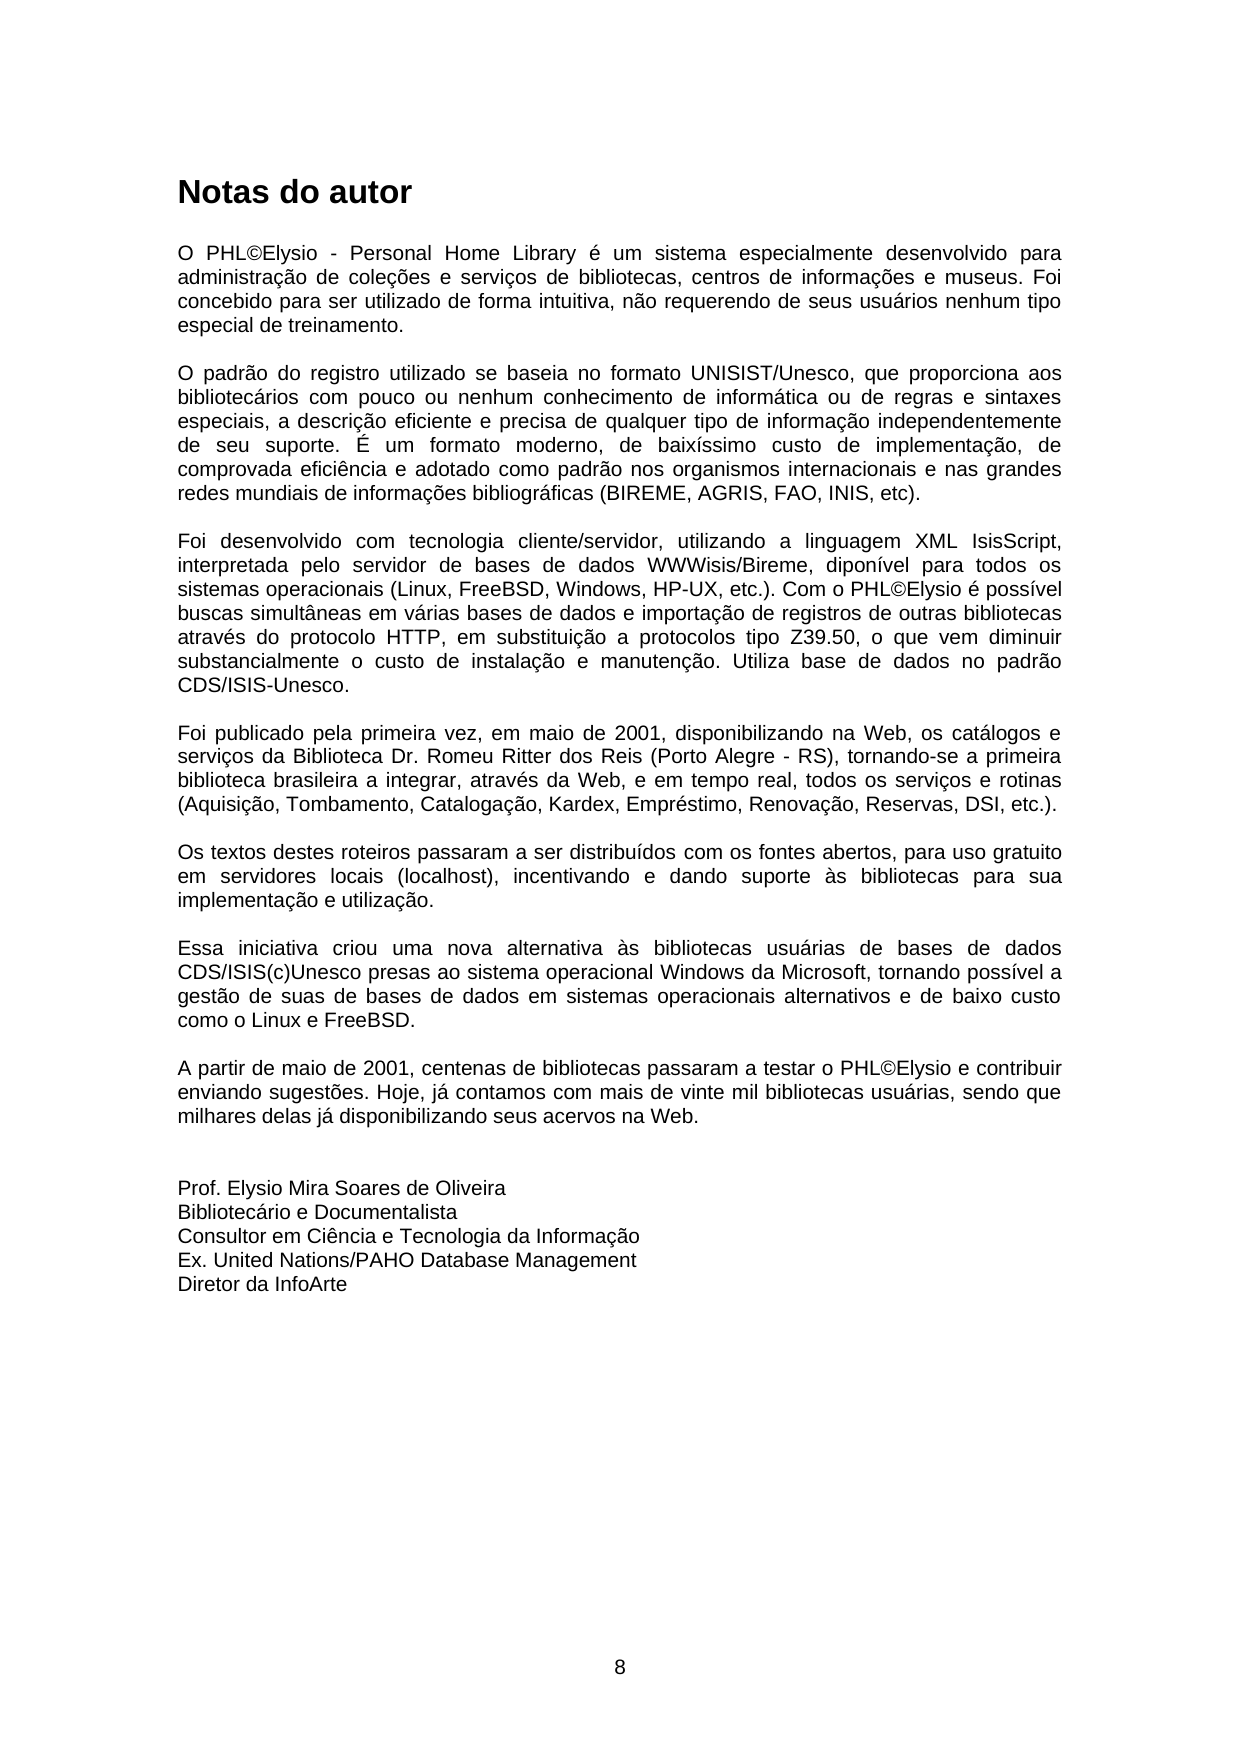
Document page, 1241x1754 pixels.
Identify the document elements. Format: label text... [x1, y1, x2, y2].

text O padrão do registro utilizado se baseia no formato UNISIST/Unesco, que proporciona aos bibliotecários com pouco ou nenhum conhecimento de informática ou de regras e sintaxes especiais, a descrição eficiente e precisa de qualquer tipo de informação independentemente de seu suporte. É um formato moderno, de baixíssimo custo de implementação, de comprovada eficiência e adotado como padrão nos organismos internacionais e nas grandes redes mundiais de informações bibliográficas (BIREME, AGRIS, FAO, INIS, etc). [177, 361, 1063, 505]
text Ex. United Nations/PAHO Database Management [177, 1247, 1063, 1271]
subtitle Notas do autor [177, 173, 1063, 211]
text Prof. Elysio Mira Soares de Oliveira [177, 1176, 1063, 1199]
text Os textos destes roteiros passaram a ser distribuídos com os fontes abertos, para uso gratuito em servidores locais (localhost), incentivando e dando suporte às bibliotecas para sua implementação e utilização. [177, 840, 1063, 912]
text Essa iniciativa criou uma nova alternativa às bibliotecas usuárias de bases de dados CDS/ISIS(c)Unesco presas ao sistema operacional Windows da Microsoft, tornando possível a gestão de suas de bases de dados em sistemas operacionais alternativos e de baixo custo como o Linux e FreeBSD. [177, 936, 1063, 1032]
text Consultor em Ciência e Tecnologia da Informação [177, 1223, 1063, 1247]
text Foi publicado pela primeira vez, em maio de 2001, disponibilizando na Web, os catálogos e serviços da Biblioteca Dr. Romeu Ritter dos Reis (Porto Alegre - RS), tornando-se a primeira biblioteca brasileira a integrar, através da Web, e em tempo real, todos os serviços e rotinas (Aquisição, Tombamento, Catalogação, Kardex, Empréstimo, Renovação, Reservas, DSI, etc.). [177, 720, 1063, 816]
text Bibliotecário e Documentalista [177, 1199, 1063, 1223]
text Diretor da InfoArte [177, 1271, 1063, 1295]
text Foi desenvolvido com tecnologia cliente/servidor, utilizando a linguagem XML IsisScript, interpretada pelo servidor de bases de dados WWWisis/Bireme, diponível para todos os sistemas operacionais (Linux, FreeBSD, Windows, HP-UX, etc.). Com o PHL©Elysio é possível buscas simultâneas em várias bases de dados e importação de registros de outras bibliotecas através do protocolo HTTP, em substituição a protocolos tipo Z39.50, o que vem diminuir substancialmente o custo de instalação e manutenção. Utiliza base de dados no padrão CDS/ISIS-Unesco. [177, 529, 1063, 696]
text A partir de maio de 2001, centenas de bibliotecas passaram a testar o PHL©Elysio e contribuir enviando sugestões. Hoje, já contamos com mais de vinte mil bibliotecas usuárias, sendo que milhares delas já disponibilizando seus acervos na Web. [177, 1056, 1063, 1128]
text O PHL©Elysio - Personal Home Library é um sistema especialmente desenvolvido para administração de coleções e serviços de bibliotecas, centros de informações e museus. Foi concebido para ser utilizado de forma intuitiva, não requerendo de seus usuários nenhum tipo especial de treinamento. [177, 241, 1063, 337]
